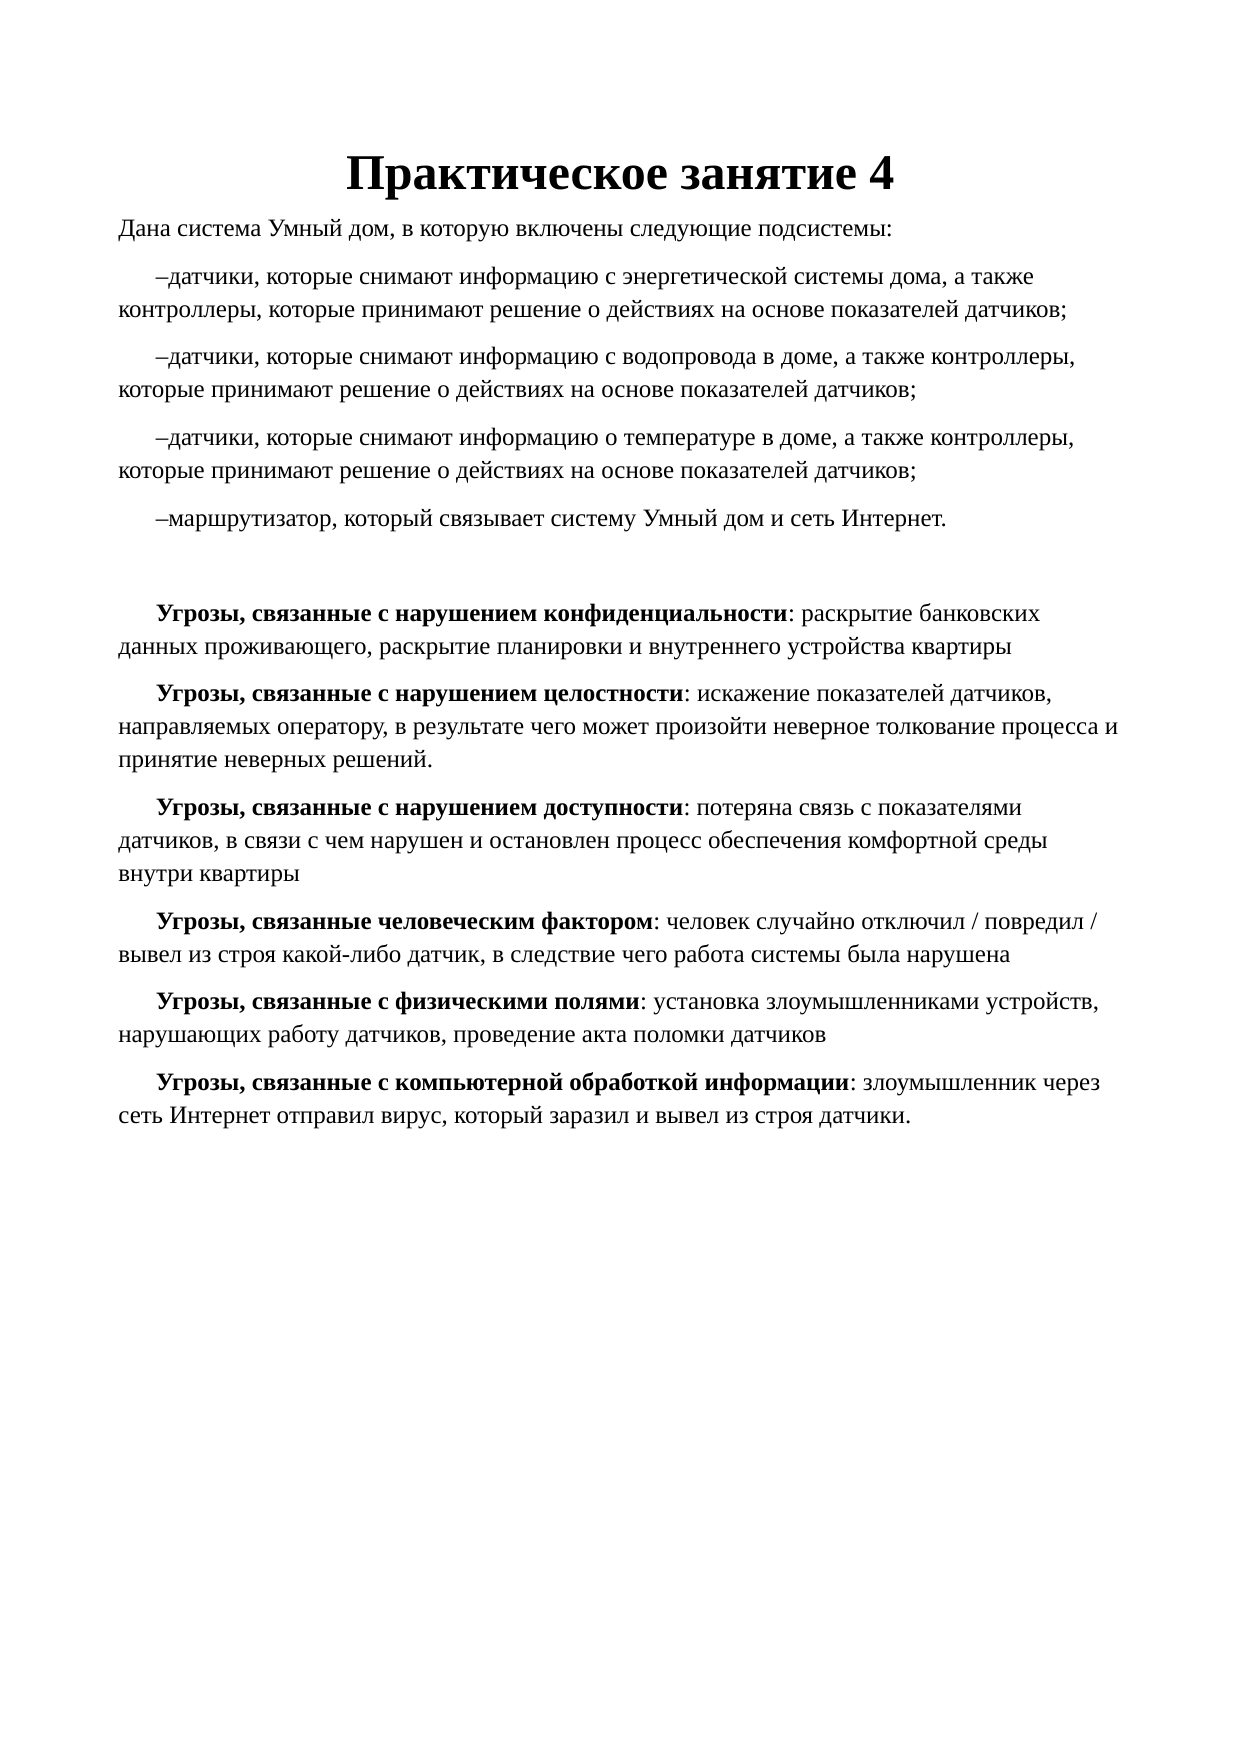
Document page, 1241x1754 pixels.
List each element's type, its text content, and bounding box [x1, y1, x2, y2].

text Угрозы, связанные с физическими полями: установка злоумышленниками устройств, нарушающих работу датчиков, проведение акта поломки датчиков [118, 986, 1122, 1048]
text ‒датчики, которые снимают информацию с водопровода в доме, а также контроллеры, которые принимают решение о действиях на основе показателей датчиков; [118, 341, 1122, 403]
text Дана система Умный дом, в которую включены следующие подсистемы: [118, 213, 1122, 242]
subtitle Практическое занятие 4 [118, 143, 1122, 201]
text Угрозы, связанные с нарушением доступности: потеряна связь с показателями датчиков, в связи с чем нарушен и остановлен процесс обеспечения комфортной среды внутри квартиры [118, 792, 1122, 887]
text Угрозы, связанные человеческим фактором: человек случайно отключил / повредил / вывел из строя какой-либо датчик, в следствие чего работа системы была нарушена [118, 906, 1122, 967]
text Угрозы, связанные с нарушением целостности: искажение показателей датчиков, направляемых оператору, в результате чего может произойти неверное толкование процесса и принятие неверных решений. [118, 678, 1122, 773]
text ‒датчики, которые снимают информацию о температуре в доме, а также контроллеры, которые принимают решение о действиях на основе показателей датчиков; [118, 422, 1122, 484]
text Угрозы, связанные с нарушением конфиденциальности: раскрытие банковских данных проживающего, раскрытие планировки и внутреннего устройства квартиры [118, 598, 1122, 659]
text ‒маршрутизатор, который связывает систему Умный дом и сеть Интернет. [118, 503, 1122, 531]
text ‒датчики, которые снимают информацию с энергетической системы дома, а также контроллеры, которые принимают решение о действиях на основе показателей датчиков; [118, 261, 1122, 322]
text Угрозы, связанные с компьютерной обработкой информации: злоумышленник через сеть Интернет отправил вирус, который заразил и вывел из строя датчики. [118, 1067, 1122, 1129]
